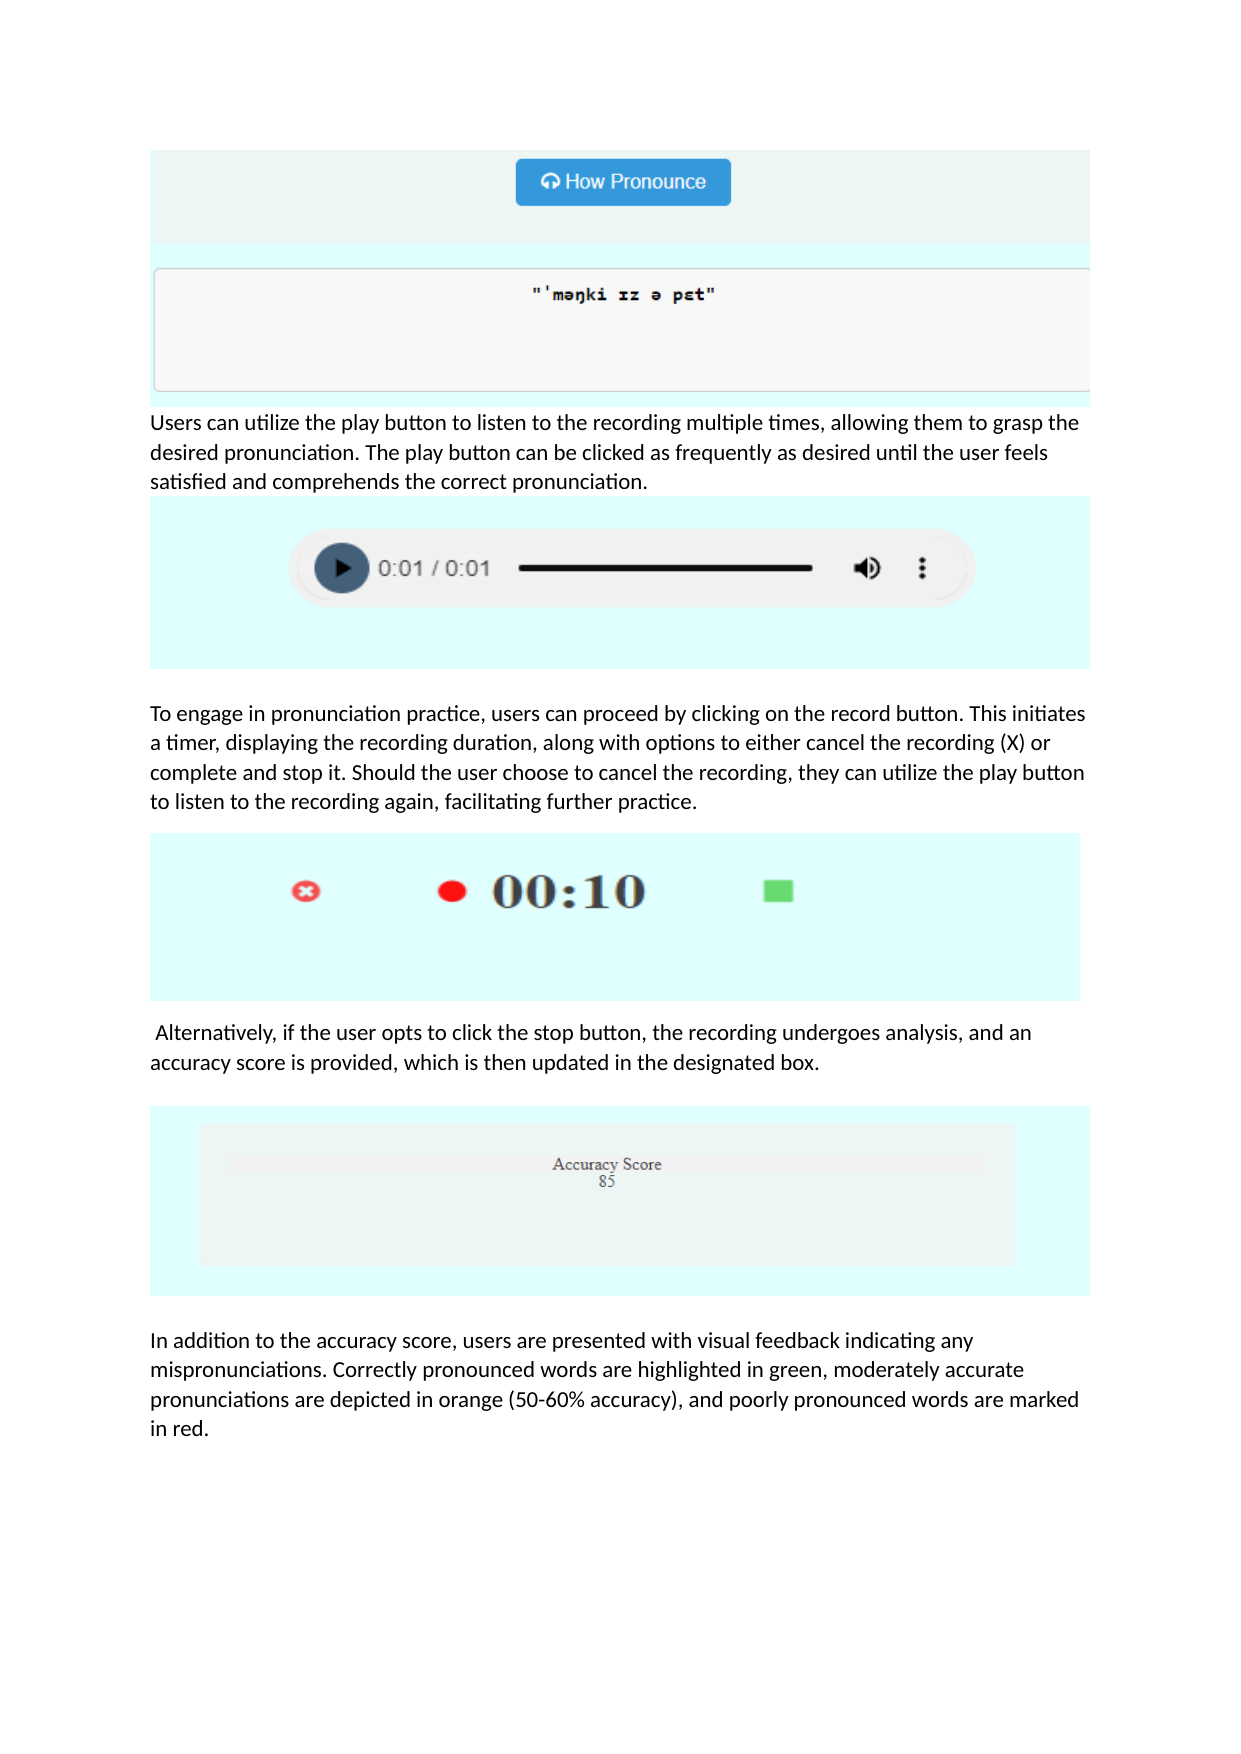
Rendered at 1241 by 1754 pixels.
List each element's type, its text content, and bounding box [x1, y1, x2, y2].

text Alternatively, if the user opts to click the stop button, the recording undergoes analysis, and an accuracy score is provided, which is then updated in the designated box. [150, 1018, 1090, 1106]
text In addition to the accuracy score, users are presented with visual feedback indicating any mispronunciations. Correctly pronounced words are highlighted in green, moderately accurate pronunciations are depicted in orange (50-60% accuracy), and poorly pronounced words are marked in red. [150, 1296, 1090, 1442]
text Users can utilize the play button to listen to the recording multiple times, allowing them to grasp the desired pronunciation. The play button can be clicked as frequently as desired until the user feels satisfied and comprehends the correct pronunciation. [150, 407, 1090, 496]
text To engage in pronunciation practice, users can proceed by clicking on the record button. This initiates a timer, displaying the recording duration, along with options to either cancel the recording (X) or complete and stop it. Should the user choose to cancel the recording, they can utilize the play button to listen to the recording again, facilitating further practice. [150, 669, 1090, 815]
